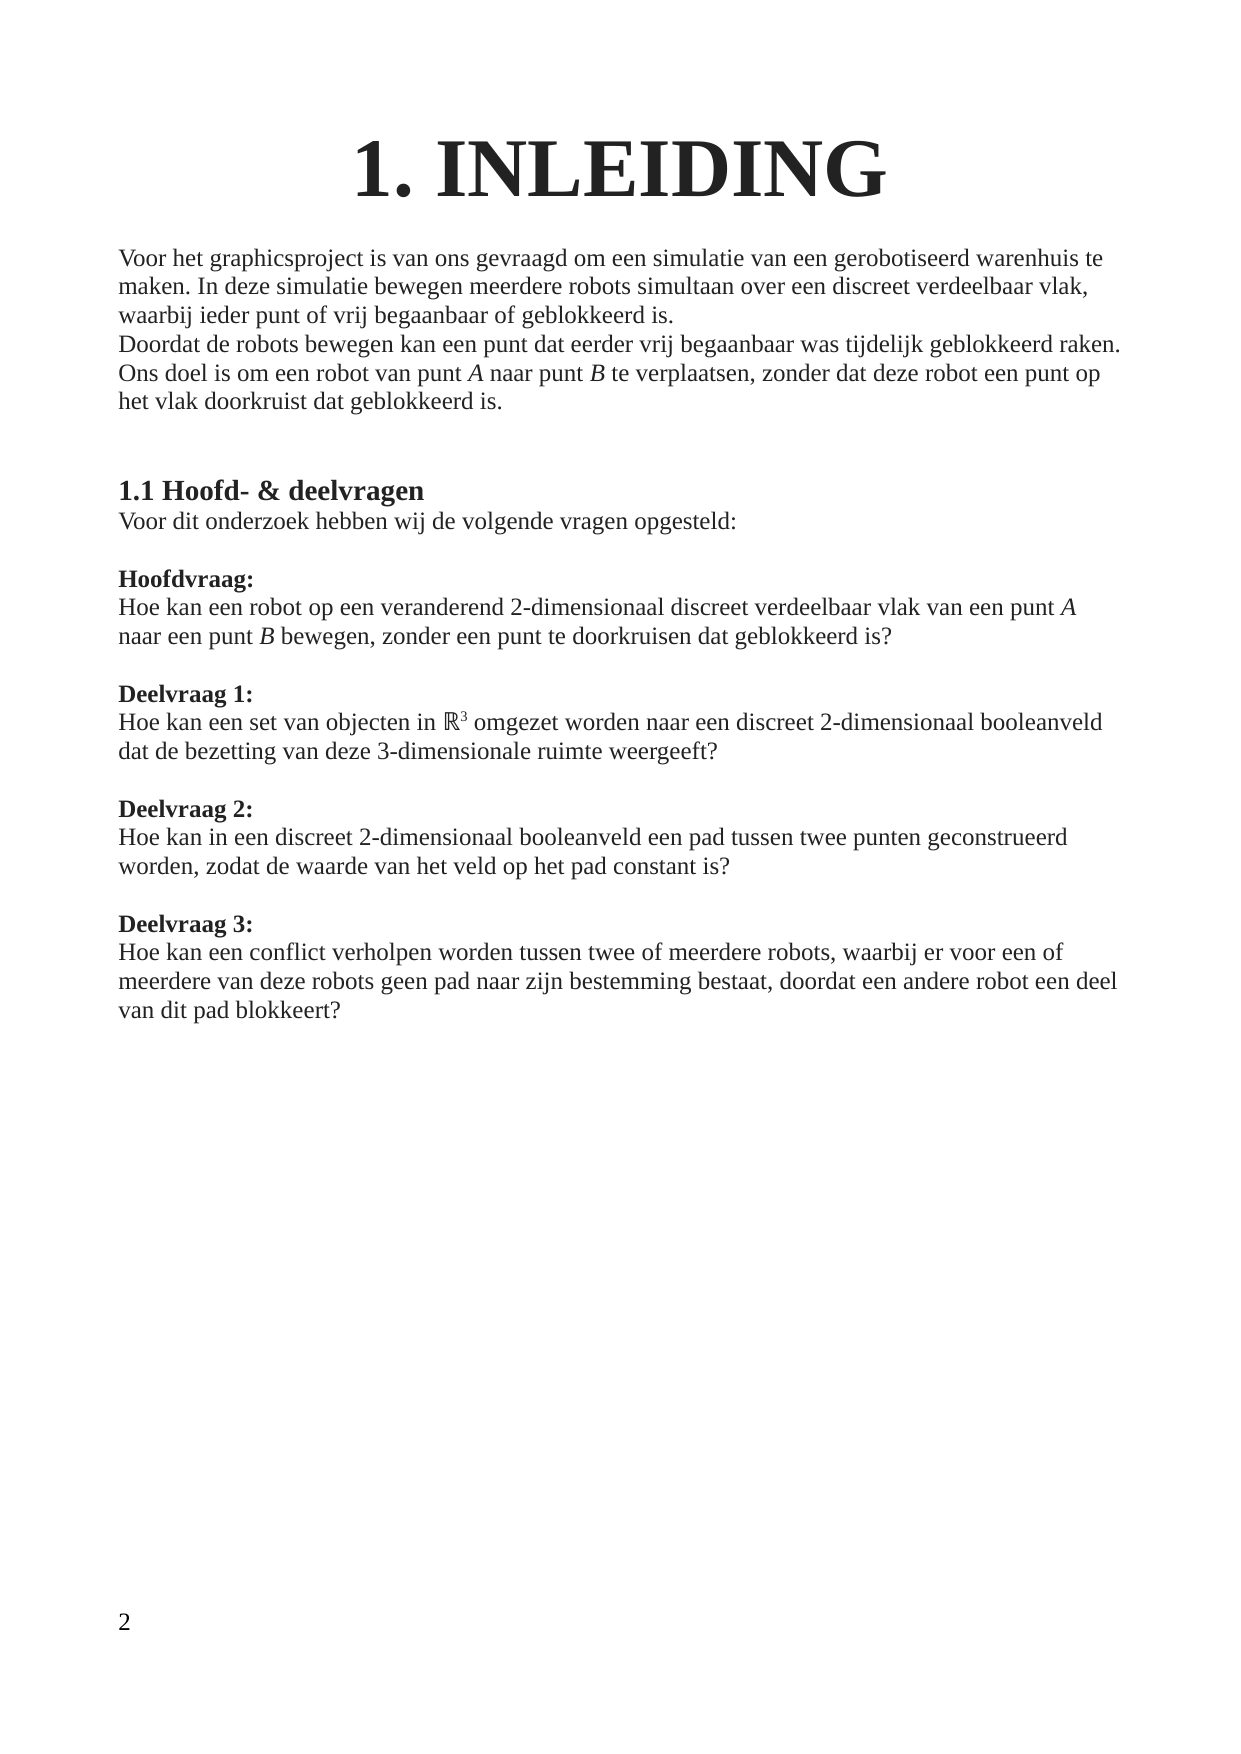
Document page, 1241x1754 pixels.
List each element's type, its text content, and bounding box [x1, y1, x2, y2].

text Doordat de robots bewegen kan een punt dat eerder vrij begaanbaar was tijdelijk geblokkeerd raken. [118, 329, 1122, 358]
text Deelvraag 3: [118, 909, 1122, 937]
text Hoe kan een robot op een veranderend 2-dimensionaal discreet verdeelbaar vlak van een punt A naar een punt B bewegen, zonder een punt te doorkruisen dat geblokkeerd is? [118, 592, 1122, 650]
text 1.1 Hoofd- & deelvragen [118, 473, 1122, 506]
text Deelvraag 2: [118, 794, 1122, 822]
text Hoofdvraag: [118, 564, 1122, 592]
text Ons doel is om een robot van punt A naar punt B te verplaatsen, zonder dat deze robot een punt op het vlak doorkruist dat geblokkeerd is. [118, 358, 1122, 415]
text Hoe kan een conflict verholpen worden tussen twee of meerdere robots, waarbij er voor een of meerdere van deze robots geen pad naar zijn bestemming bestaat, doordat een andere robot een deel van dit pad blokkeert? [118, 937, 1122, 1024]
text 1. INLEIDING [118, 118, 1122, 214]
text Hoe kan een set van objecten in ℝ3 omgezet worden naar een discreet 2-dimensionaal booleanveld dat de bezetting van deze 3-dimensionale ruimte weergeeft? [118, 707, 1122, 765]
text Voor dit onderzoek hebben wij de volgende vragen opgesteld: [118, 506, 1122, 535]
text Deelvraag 1: [118, 679, 1122, 707]
text Voor het graphicsproject is van ons gevraagd om een simulatie van een gerobotiseerd warenhuis te maken. In deze simulatie bewegen meerdere robots simultaan over een discreet verdeelbaar vlak, waarbij ieder punt of vrij begaanbaar of geblokkeerd is. [118, 243, 1122, 329]
text Hoe kan in een discreet 2-dimensionaal booleanveld een pad tussen twee punten geconstrueerd worden, zodat de waarde van het veld op het pad constant is? [118, 822, 1122, 880]
